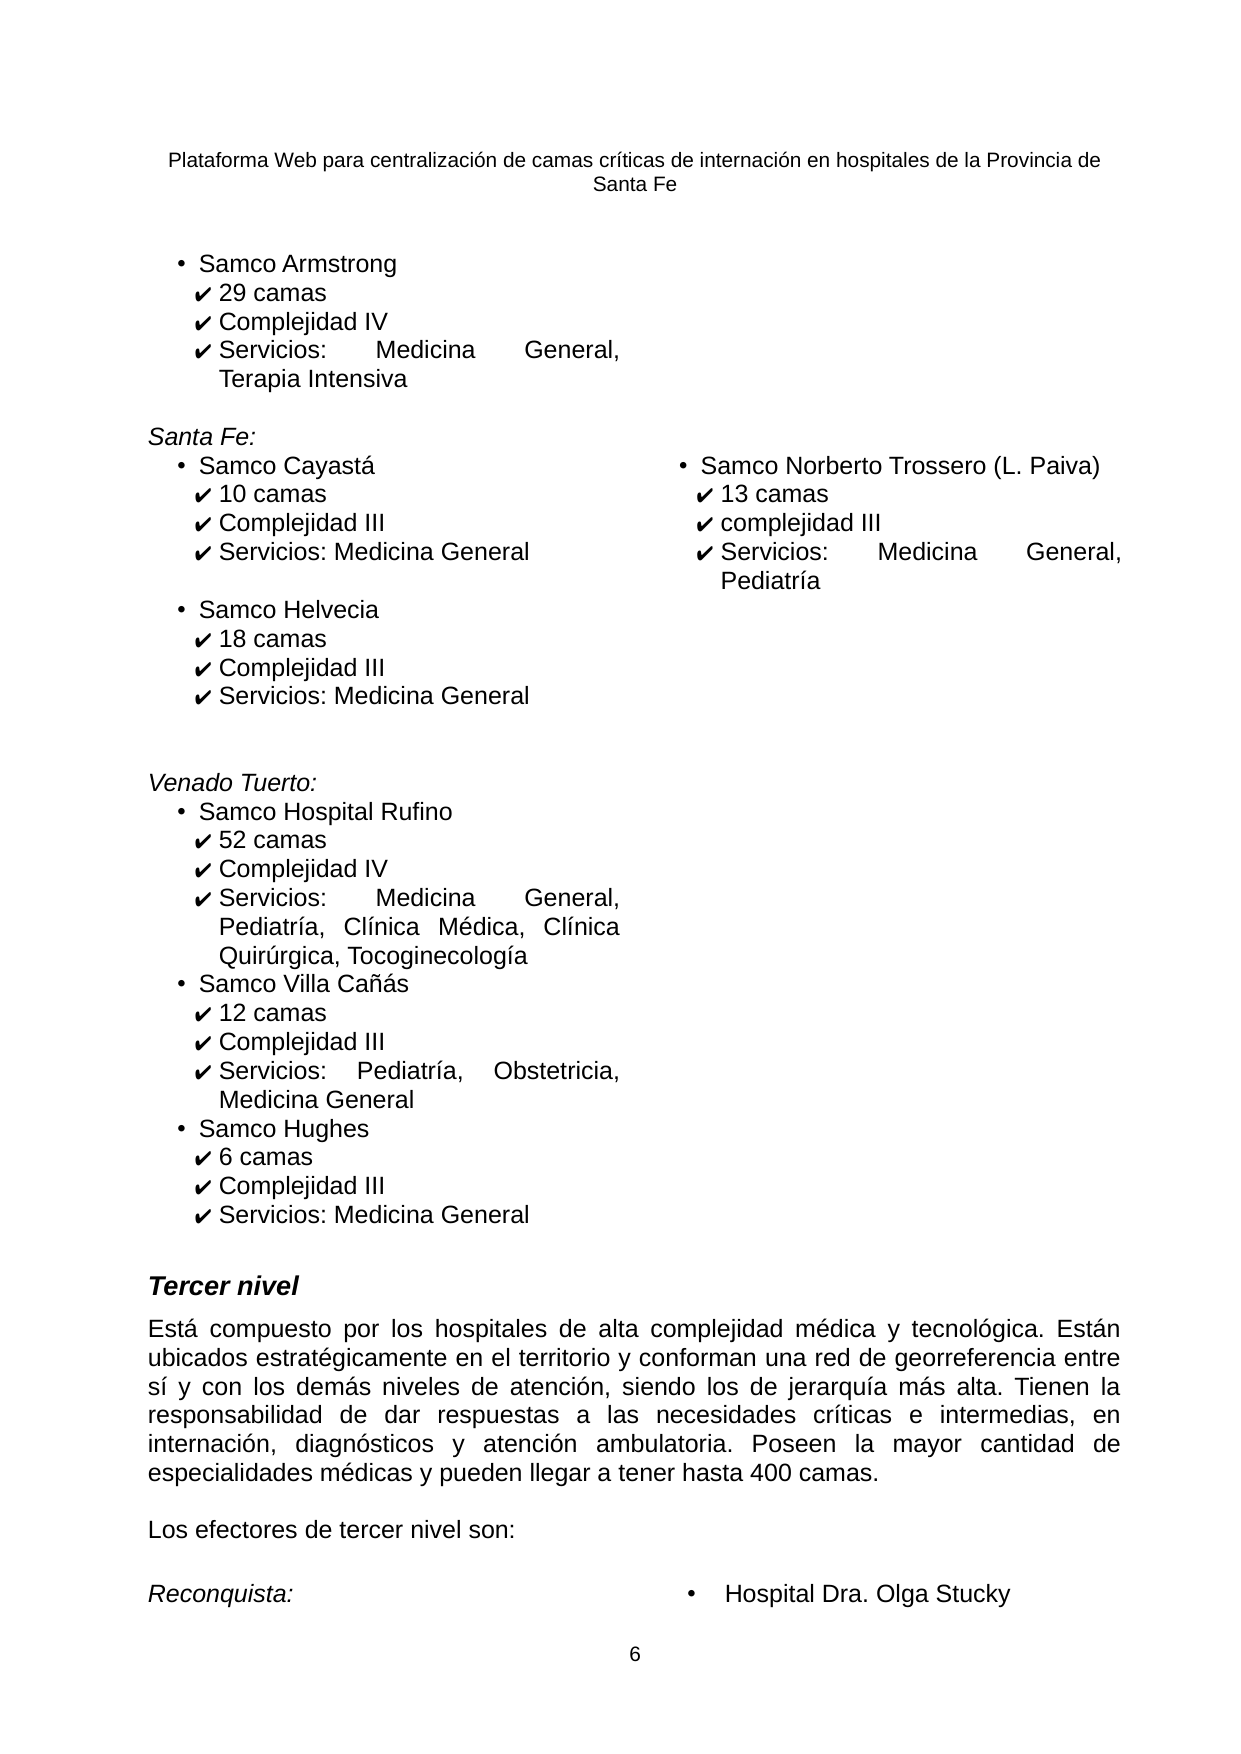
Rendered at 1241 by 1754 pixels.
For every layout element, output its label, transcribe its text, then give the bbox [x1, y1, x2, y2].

text Está compuesto por los hospitales de alta complejidad médica y tecnológica. Están ubicados estratégicamente en el territorio y conforman una red de georreferencia entre sí y con los demás niveles de atención, siendo los de jerarquía más alta. Tienen la responsabilidad de dar respuestas a las necesidades críticas e intermedias, en internación, diagnósticos y atención ambulatoria. Poseen la mayor cantidad de especialidades médicas y pueden llegar a tener hasta 400 camas. [148, 1314, 1122, 1486]
text Santa Fe: [148, 422, 1122, 451]
list 29 camas [195, 278, 620, 307]
list Samco Hospital Rufino [148, 796, 620, 825]
list Samco Cayastá [148, 451, 620, 479]
list Complejidad III [195, 1171, 620, 1200]
list Samco Villa Cañás [148, 969, 620, 998]
list Servicios: Medicina General [195, 681, 620, 710]
list Servicios: Medicina General, Pediatría [697, 537, 1122, 595]
list Servicios: Medicina General, Pediatría, Clínica Médica, Clínica Quirúrgica, Tocoginecología [195, 883, 620, 969]
list 6 camas [195, 1142, 620, 1171]
list Servicios: Pediatría, Obstetricia, Medicina General [195, 1056, 620, 1113]
list 10 camas [195, 479, 620, 508]
list Samco Hughes [148, 1113, 620, 1142]
list 18 camas [195, 624, 620, 652]
subtitle Tercer nivel [148, 1270, 1122, 1301]
list 12 camas [195, 998, 620, 1027]
list Servicios: Medicina General, Terapia Intensiva [195, 336, 620, 393]
text Los efectores de tercer nivel son: [148, 1515, 1122, 1544]
list Hospital Dra. Olga Stucky [687, 1579, 1122, 1607]
list 52 camas [195, 825, 620, 854]
text Reconquista: [148, 1579, 620, 1607]
list Servicios: Medicina General [195, 1200, 620, 1229]
list Servicios: Medicina General [195, 537, 620, 566]
list 13 camas [697, 479, 1122, 508]
list Complejidad III [195, 652, 620, 681]
list Complejidad III [195, 508, 620, 537]
list Complejidad III [195, 1027, 620, 1056]
list Samco Armstrong [148, 249, 620, 278]
list Samco Helvecia [148, 595, 620, 624]
list Complejidad IV [195, 854, 620, 883]
list Complejidad IV [195, 307, 620, 336]
list complejidad III [697, 508, 1122, 537]
list Samco Norberto Trossero (L. Paiva) [649, 451, 1122, 479]
text Venado Tuerto: [148, 768, 1122, 796]
